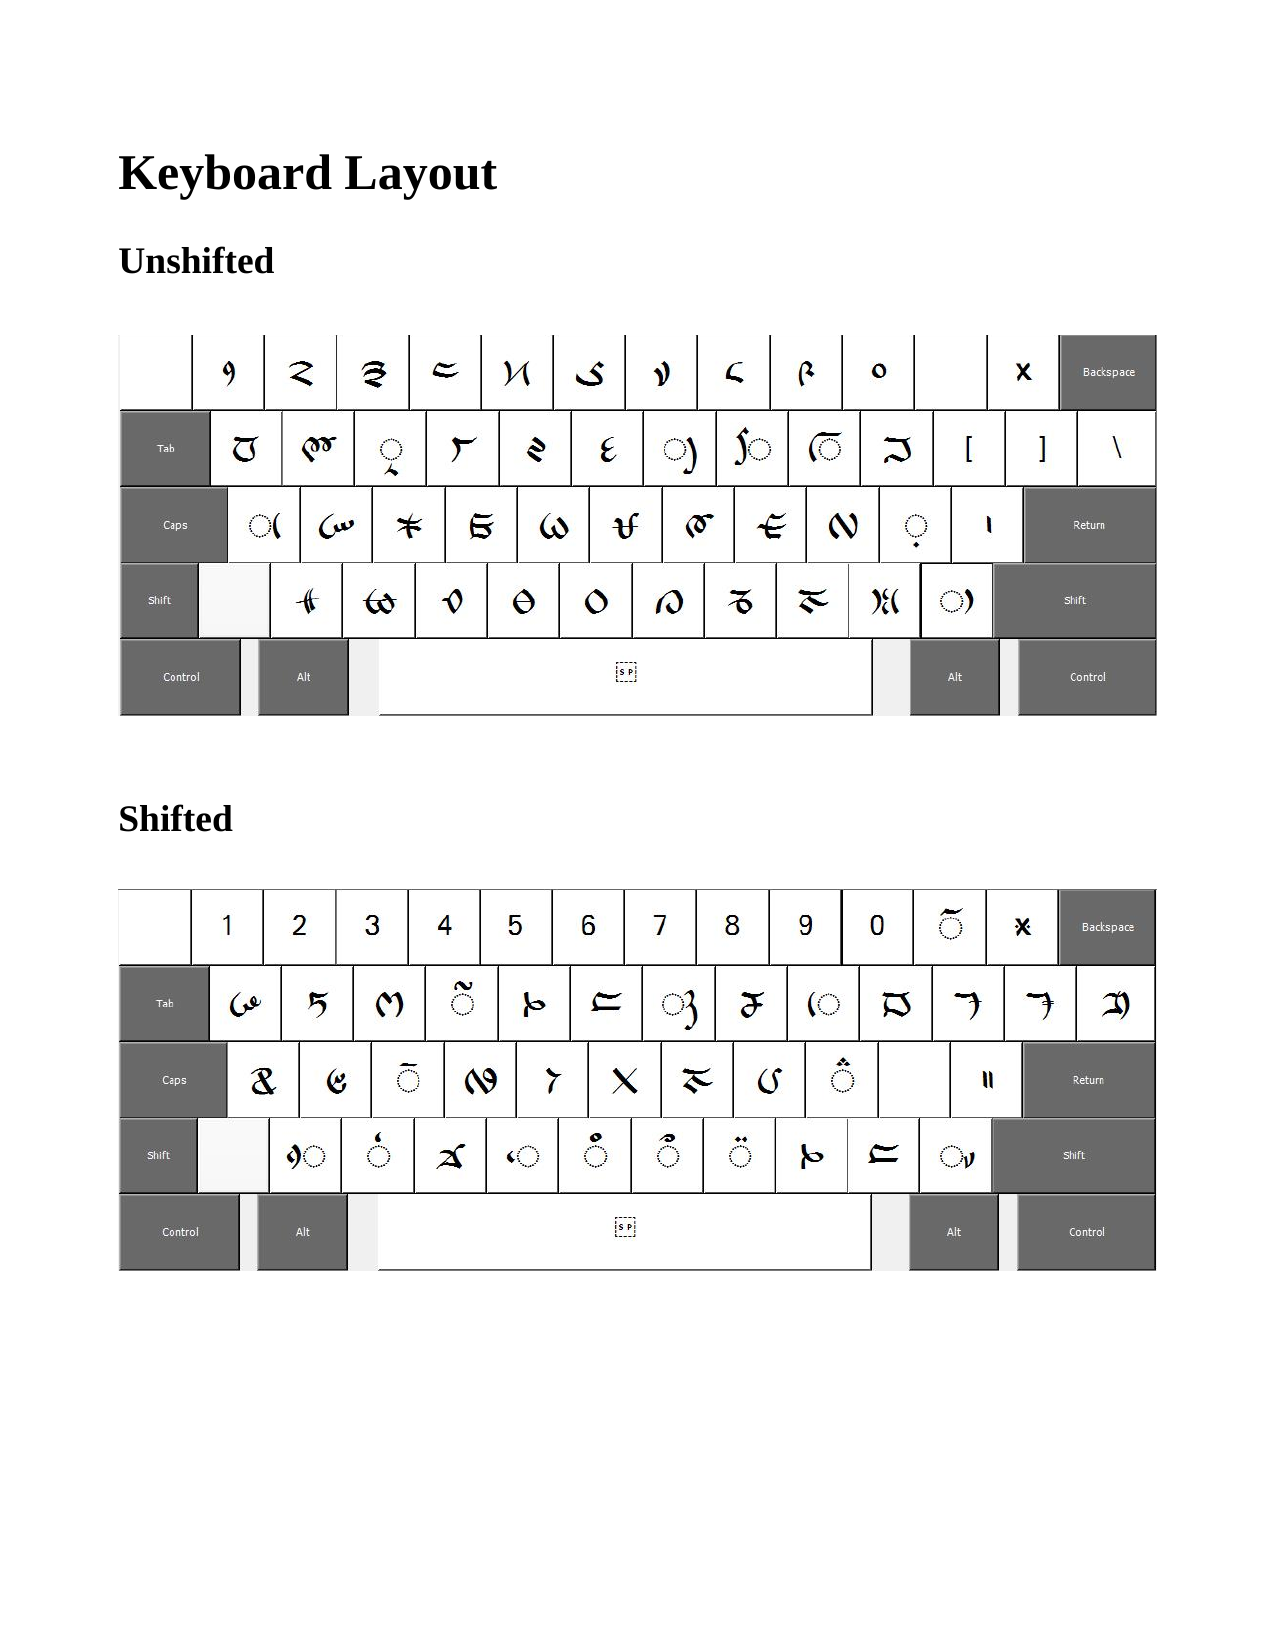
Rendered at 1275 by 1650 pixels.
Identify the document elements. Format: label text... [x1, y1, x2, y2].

subtitle Shifted [118, 797, 1157, 840]
subtitle Unshifted [118, 238, 1157, 281]
picture [118, 889, 1157, 1271]
picture [118, 335, 1157, 716]
subtitle Keyboard Layout [118, 143, 1157, 201]
